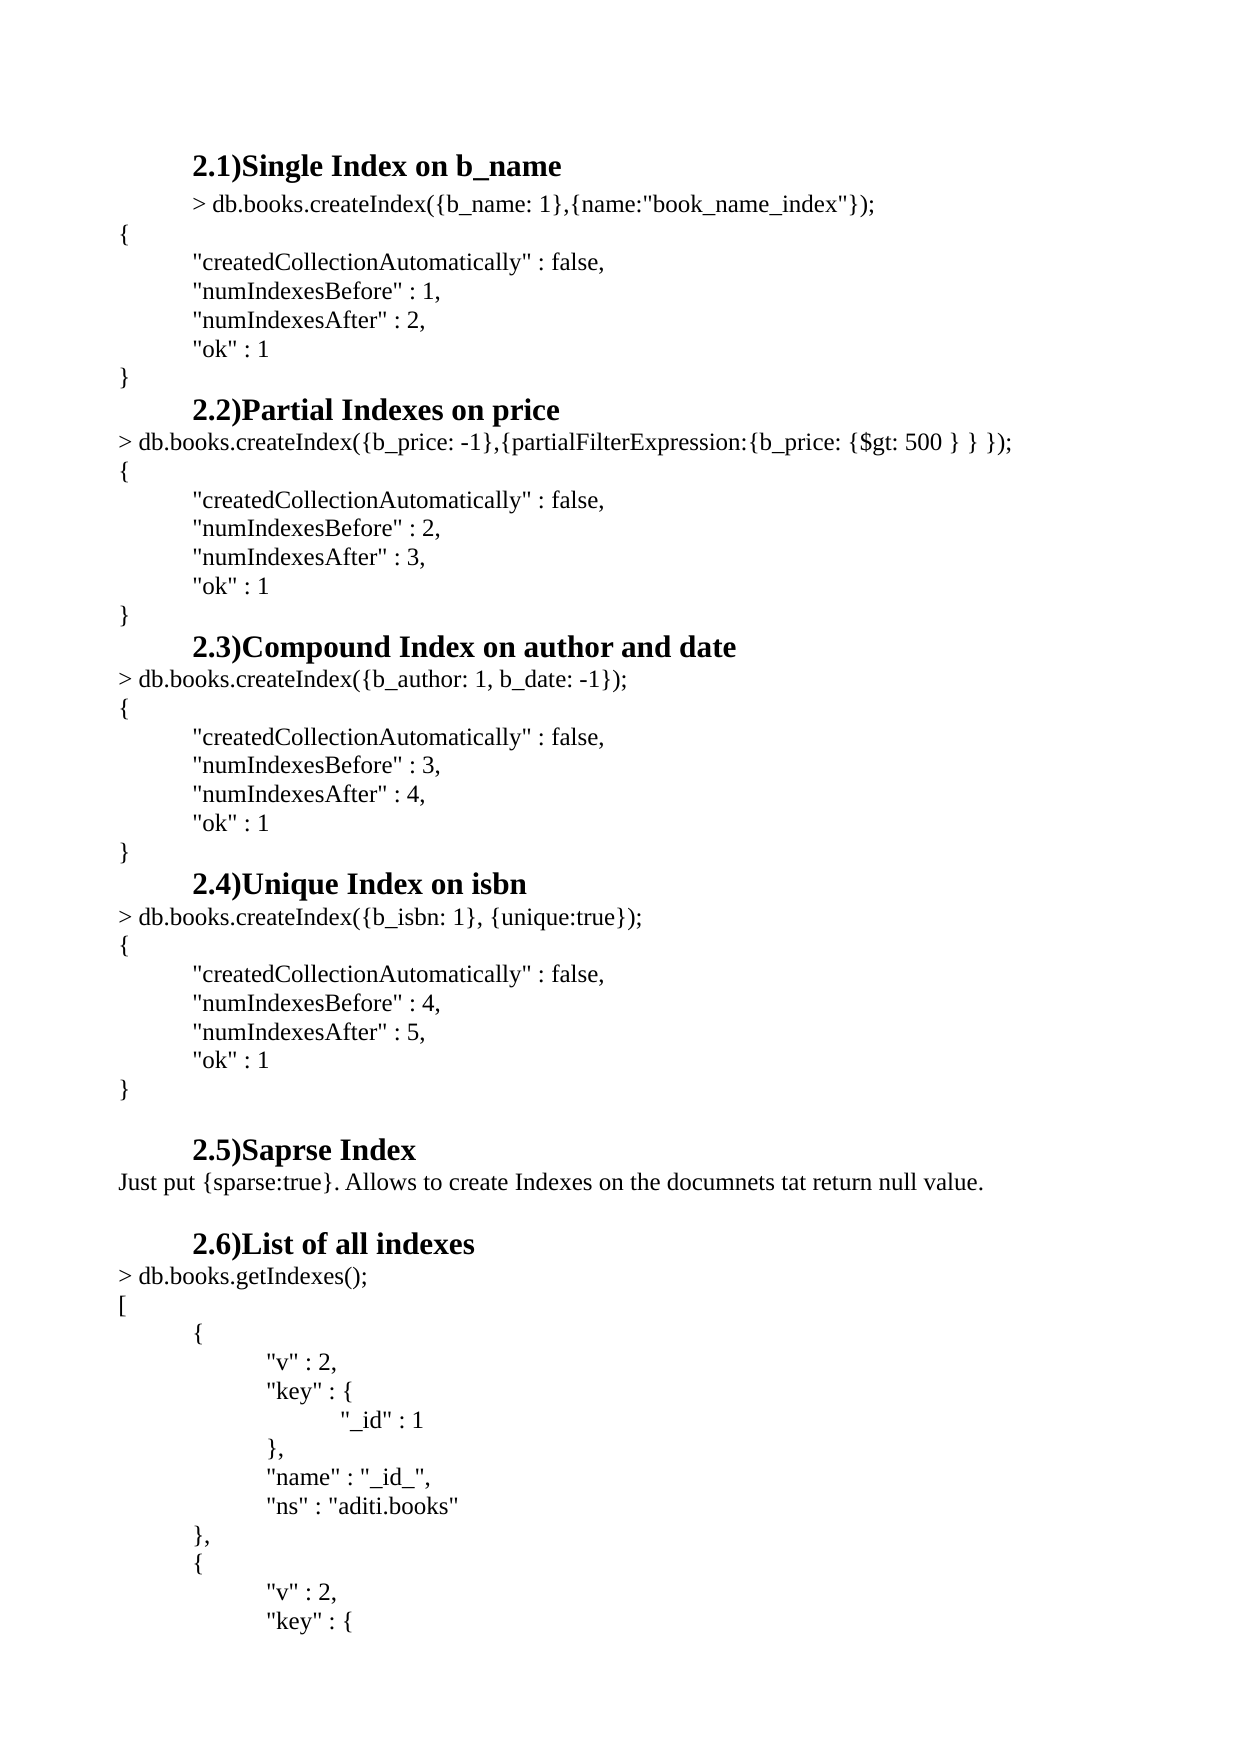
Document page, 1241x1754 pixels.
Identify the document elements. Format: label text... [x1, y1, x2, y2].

text > db.books.createIndex({b_isbn: 1}, {unique:true}); [118, 902, 1122, 930]
text { [118, 219, 1122, 247]
text [ [118, 1290, 1122, 1318]
text } [118, 1074, 1122, 1103]
text "key" : { [118, 1376, 1122, 1405]
text > db.books.createIndex({b_name: 1},{name:"book_name_index"}); [118, 183, 1122, 219]
text "ok" : 1 [118, 571, 1122, 600]
text > db.books.createIndex({b_price: -1},{partialFilterExpression:{b_price: {$gt: 500 } } }); [118, 427, 1122, 456]
text "ok" : 1 [118, 1045, 1122, 1074]
text "numIndexesBefore" : 4, [118, 988, 1122, 1017]
text 2.6)List of all indexes [118, 1225, 1122, 1261]
text "createdCollectionAutomatically" : false, [118, 247, 1122, 276]
text "name" : "_id_", [118, 1462, 1122, 1491]
text } [118, 362, 1122, 391]
text { [118, 930, 1122, 959]
text > db.books.getIndexes(); [118, 1261, 1122, 1290]
text { [118, 1548, 1122, 1577]
text "numIndexesBefore" : 3, [118, 751, 1122, 779]
text "createdCollectionAutomatically" : false, [118, 959, 1122, 988]
text "v" : 2, [118, 1577, 1122, 1606]
text 2.1)Single Index on b_name [118, 147, 1122, 183]
text { [118, 1318, 1122, 1347]
text "numIndexesAfter" : 2, [118, 305, 1122, 334]
text } [118, 600, 1122, 628]
text "numIndexesBefore" : 2, [118, 513, 1122, 542]
text "createdCollectionAutomatically" : false, [118, 722, 1122, 751]
text Just put {sparse:true}. Allows to create Indexes on the documnets tat return null value. [118, 1167, 1122, 1196]
text "ok" : 1 [118, 808, 1122, 837]
text "numIndexesAfter" : 5, [118, 1017, 1122, 1045]
text 2.2)Partial Indexes on price [118, 391, 1122, 427]
text }, [118, 1520, 1122, 1548]
text "createdCollectionAutomatically" : false, [118, 485, 1122, 513]
text "ns" : "aditi.books" [118, 1491, 1122, 1520]
text { [118, 456, 1122, 485]
text "v" : 2, [118, 1347, 1122, 1376]
text 2.5)Saprse Index [118, 1132, 1122, 1167]
text 2.4)Unique Index on isbn [118, 866, 1122, 902]
text } [118, 837, 1122, 866]
text }, [118, 1433, 1122, 1462]
text "key" : { [118, 1606, 1122, 1635]
text { [118, 693, 1122, 722]
text "ok" : 1 [118, 334, 1122, 362]
text "_id" : 1 [118, 1405, 1122, 1433]
text "numIndexesAfter" : 4, [118, 779, 1122, 808]
text > db.books.createIndex({b_author: 1, b_date: -1}); [118, 664, 1122, 693]
text "numIndexesBefore" : 1, [118, 276, 1122, 305]
text "numIndexesAfter" : 3, [118, 542, 1122, 571]
text 2.3)Compound Index on author and date [118, 628, 1122, 664]
